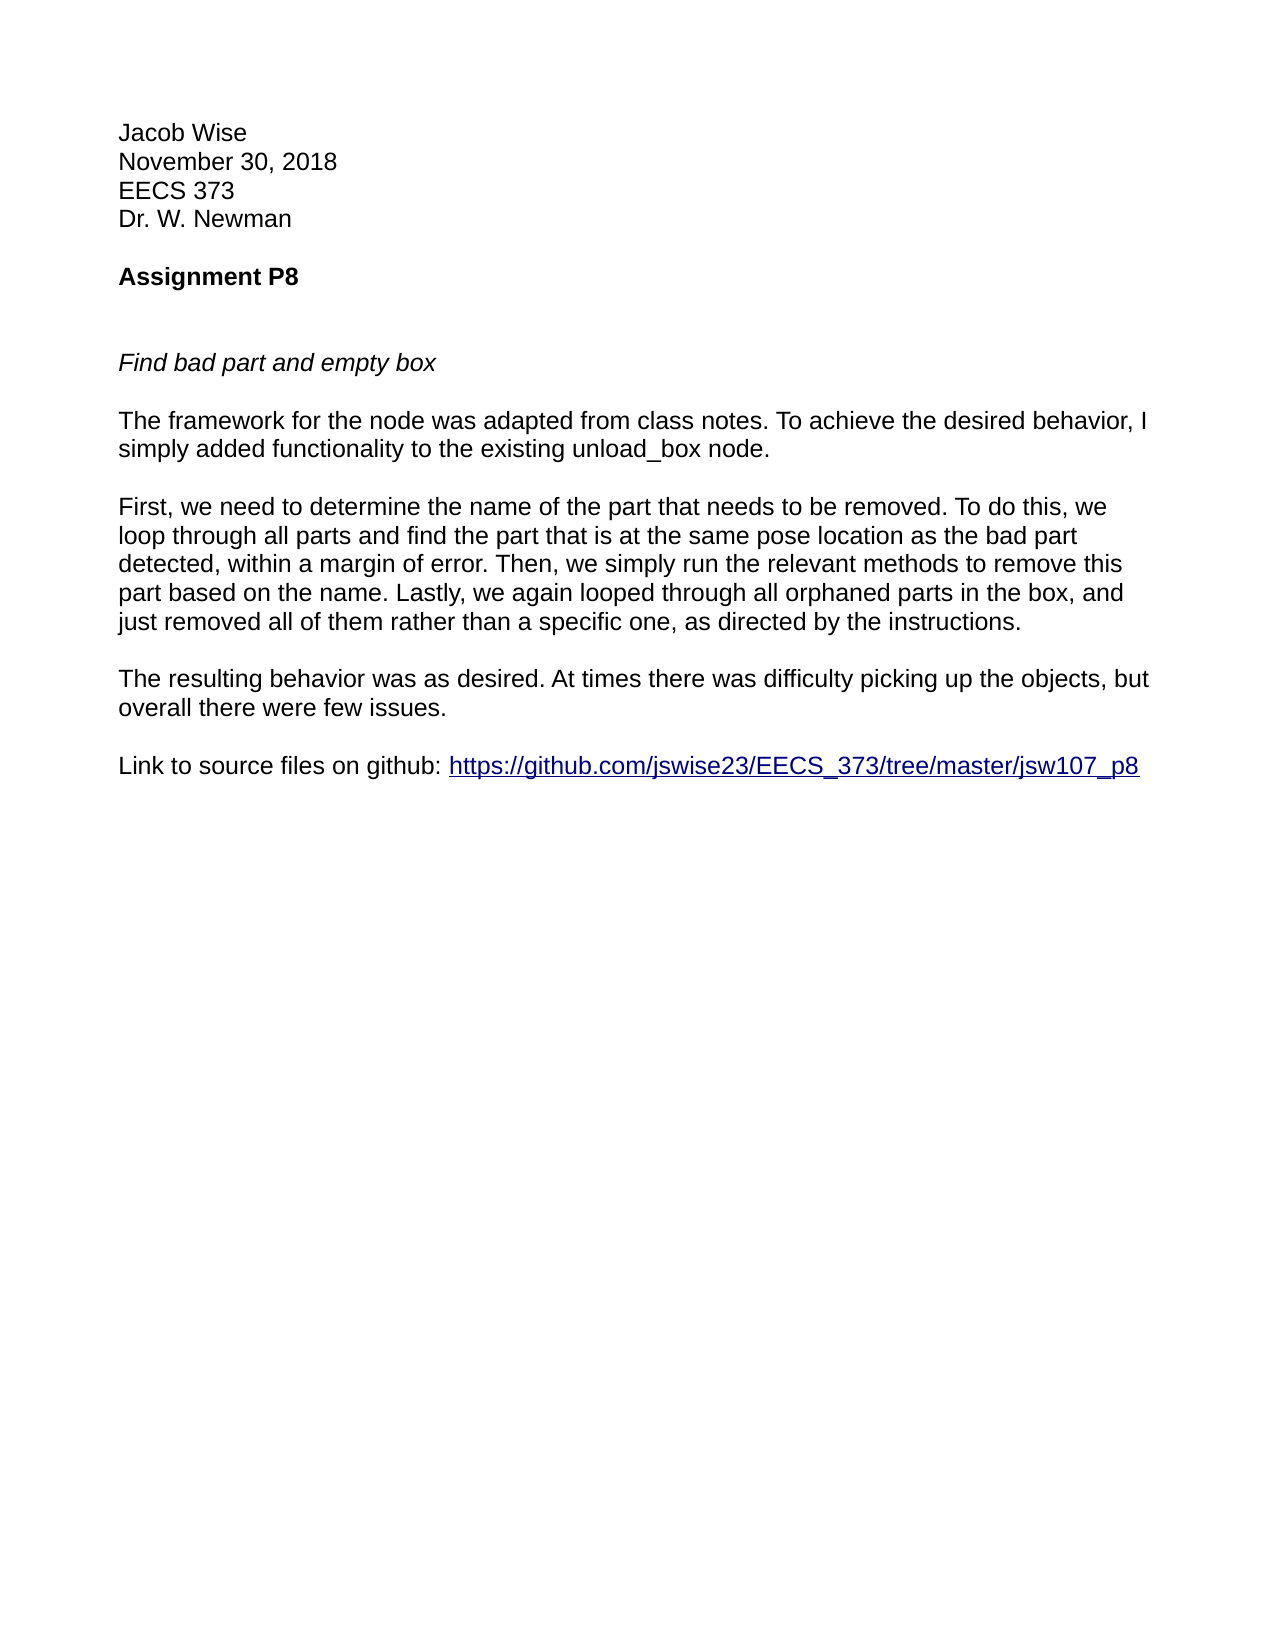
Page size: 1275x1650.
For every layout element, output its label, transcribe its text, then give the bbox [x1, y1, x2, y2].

text The framework for the node was adapted from class notes. To achieve the desired behavior, I simply added functionality to the existing unload_box node. [118, 406, 1157, 463]
text First, we need to determine the name of the part that needs to be removed. To do this, we loop through all parts and find the part that is at the same pose location as the bad part detected, within a margin of error. Then, we simply run the relevant methods to remove this part based on the name. Lastly, we again looped through all orphaned parts in the box, and just removed all of them rather than a specific one, as directed by the instructions. [118, 492, 1157, 636]
text Jacob Wise [118, 118, 1157, 147]
text The resulting behavior was as desired. At times there was difficulty picking up the objects, but overall there were few issues. [118, 664, 1157, 722]
text Link to source files on github: https://github.com/jswise23/EECS_373/tree/master/jsw107_p8 [118, 751, 1157, 779]
text Assignment P8 [118, 262, 1157, 291]
text EECS 373 [118, 176, 1157, 204]
text November 30, 2018 [118, 147, 1157, 176]
text Find bad part and empty box [118, 348, 1157, 377]
text Dr. W. Newman [118, 204, 1157, 233]
